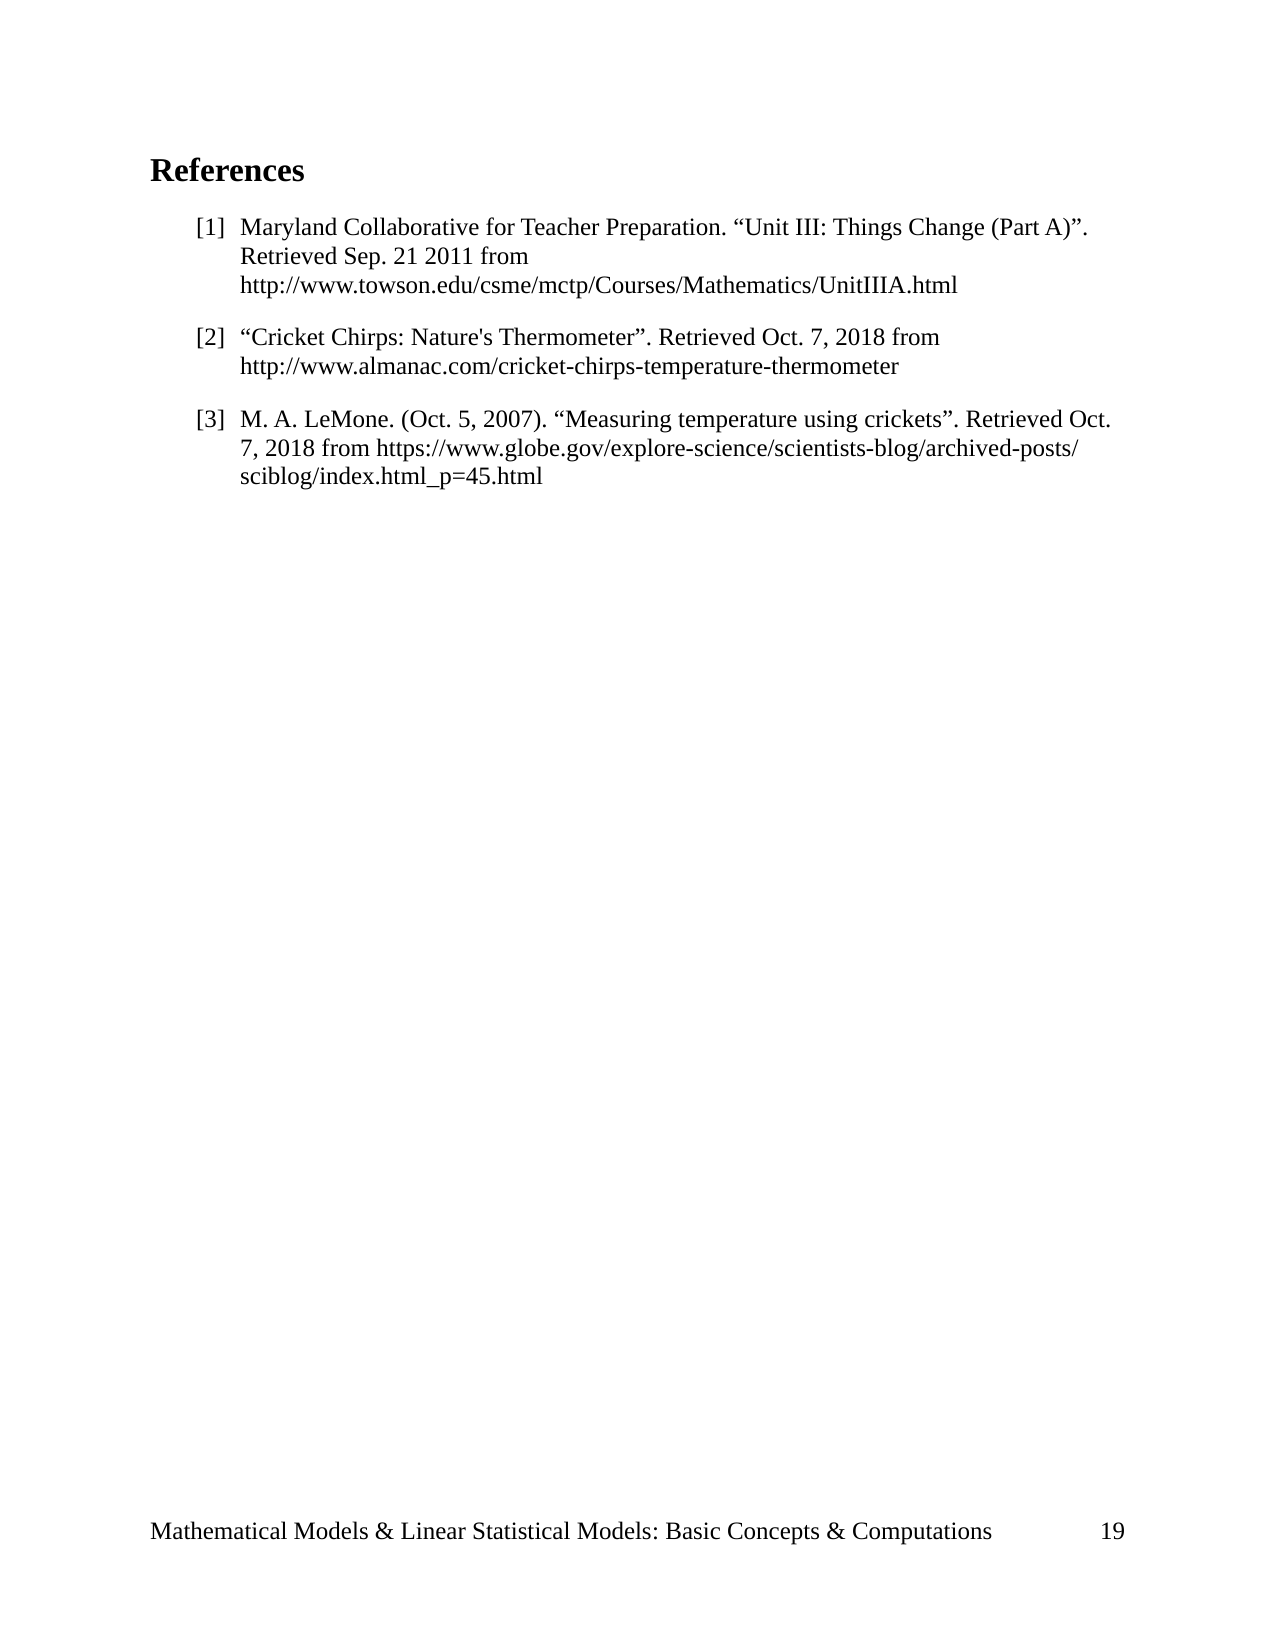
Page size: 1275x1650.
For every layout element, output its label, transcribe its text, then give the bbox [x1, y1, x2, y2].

subtitle References [150, 150, 1125, 188]
list “Cricket Chirps: Nature's Thermometer”. Retrieved Oct. 7, 2018 from http://www.almanac.com/cricket-chirps-temperature-thermometer [225, 322, 1125, 380]
list Maryland Collaborative for Teacher Preparation. “Unit III: Things Change (Part A)”. Retrieved Sep. 21 2011 from http://www.towson.edu/csme/mctp/Courses/Mathematics/UnitIIIA.html [225, 212, 1125, 298]
list M. A. LeMone. (Oct. 5, 2007). “Measuring temperature using crickets”. Retrieved Oct. 7, 2018 from https://www.globe.gov/explore-science/scientists-blog/archived-posts/sciblog/index.html_p=45.html [225, 404, 1125, 490]
